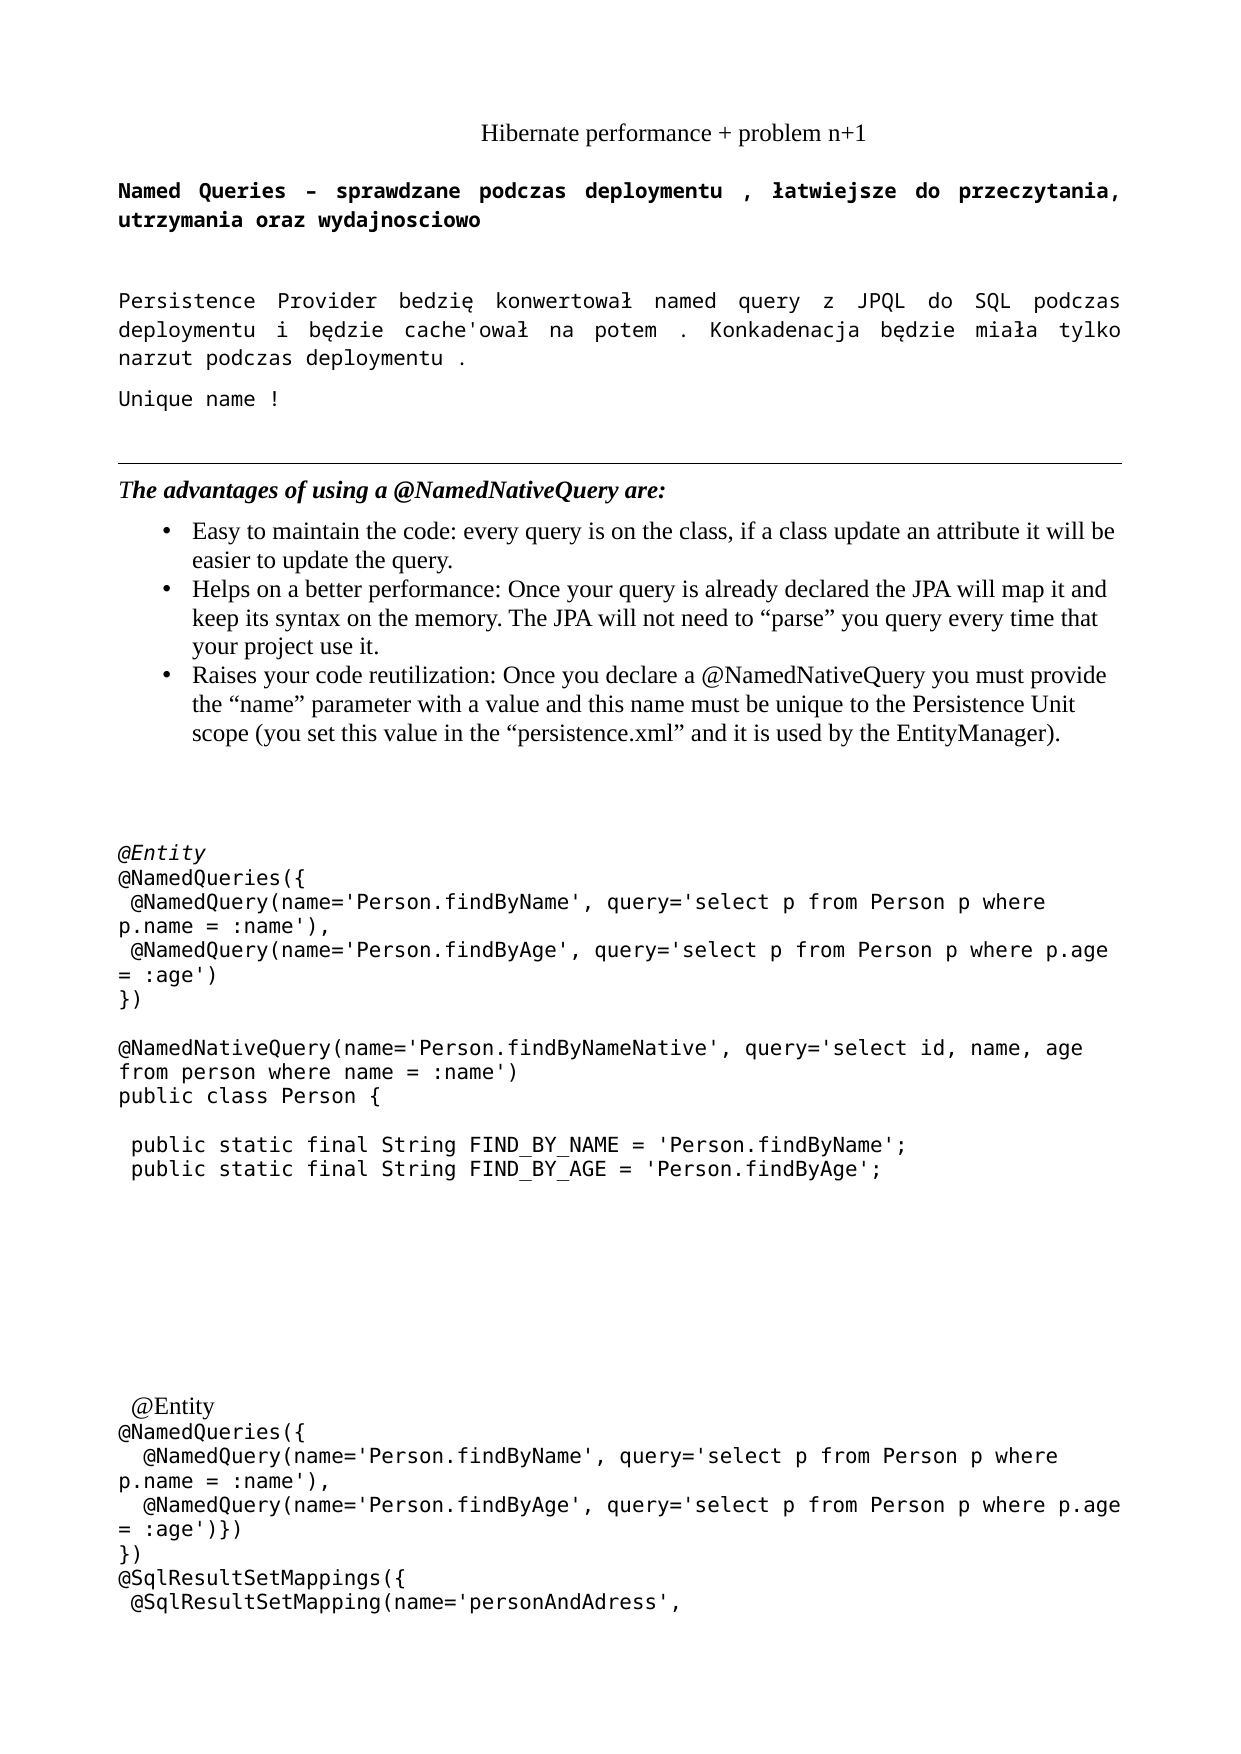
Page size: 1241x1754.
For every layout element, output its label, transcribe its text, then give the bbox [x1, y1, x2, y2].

list Easy to maintain the code: every query is on the class, if a class update an attribute it will be easier to update the query. [162, 516, 1122, 574]
text @NamedQueries({ [118, 866, 1122, 890]
text @NamedQuery(name='Person.findByAge', query='select p from Person p where p.age = :age')}) [118, 1493, 1122, 1542]
text @SqlResultSetMapping(name='personAndAdress', [118, 1590, 1122, 1614]
text @NamedQueries({ [118, 1420, 1122, 1444]
text @Entity [118, 1391, 1122, 1420]
text @NamedQuery(name='Person.findByName', query='select p from Person p where p.name = :name'), [118, 890, 1122, 938]
text }) [118, 987, 1122, 1011]
text @NamedNativeQuery(name='Person.findByNameNative', query='select id, name, age from person where name = :name') [118, 1036, 1122, 1084]
list Helps on a better performance: Once your query is already declared the JPA will map it and keep its syntax on the memory. The JPA will not need to “parse” you query every time that your project use it. [162, 574, 1122, 660]
text public static final String FIND_BY_NAME = 'Person.findByName'; [118, 1133, 1122, 1157]
text @SqlResultSetMappings({ [118, 1566, 1122, 1590]
text @NamedQuery(name='Person.findByAge', query='select p from Person p where p.age = :age') [118, 938, 1122, 987]
text The advantages of using a @NamedNativeQuery are: [118, 475, 1122, 504]
text public static final String FIND_BY_AGE = 'Person.findByAge'; [118, 1157, 1122, 1181]
text Persistence Provider bedzię konwertował named query z JPQL do SQL podczas deploymentu i będzie cache'ował na potem . Konkadenacja będzie miała tylko narzut podczas deploymentu . [118, 287, 1122, 372]
text public class Person { [118, 1084, 1122, 1108]
list Raises your code reutilization: Once you declare a @NamedNativeQuery you must provide the “name” parameter with a value and this name must be unique to the Persistence Unit scope (you set this value in the “persistence.xml” and it is used by the EntityManager). [162, 660, 1122, 746]
subtitle Named Queries – sprawdzane podczas deploymentu , łatwiejsze do przeczytania, utrzymania oraz wydajnosciowo [118, 176, 1122, 233]
text }) [118, 1542, 1122, 1566]
text @NamedQuery(name='Person.findByName', query='select p from Person p where p.name = :name'), [118, 1444, 1122, 1493]
text @Entity [118, 841, 1122, 866]
text Unique name ! [118, 384, 1122, 413]
